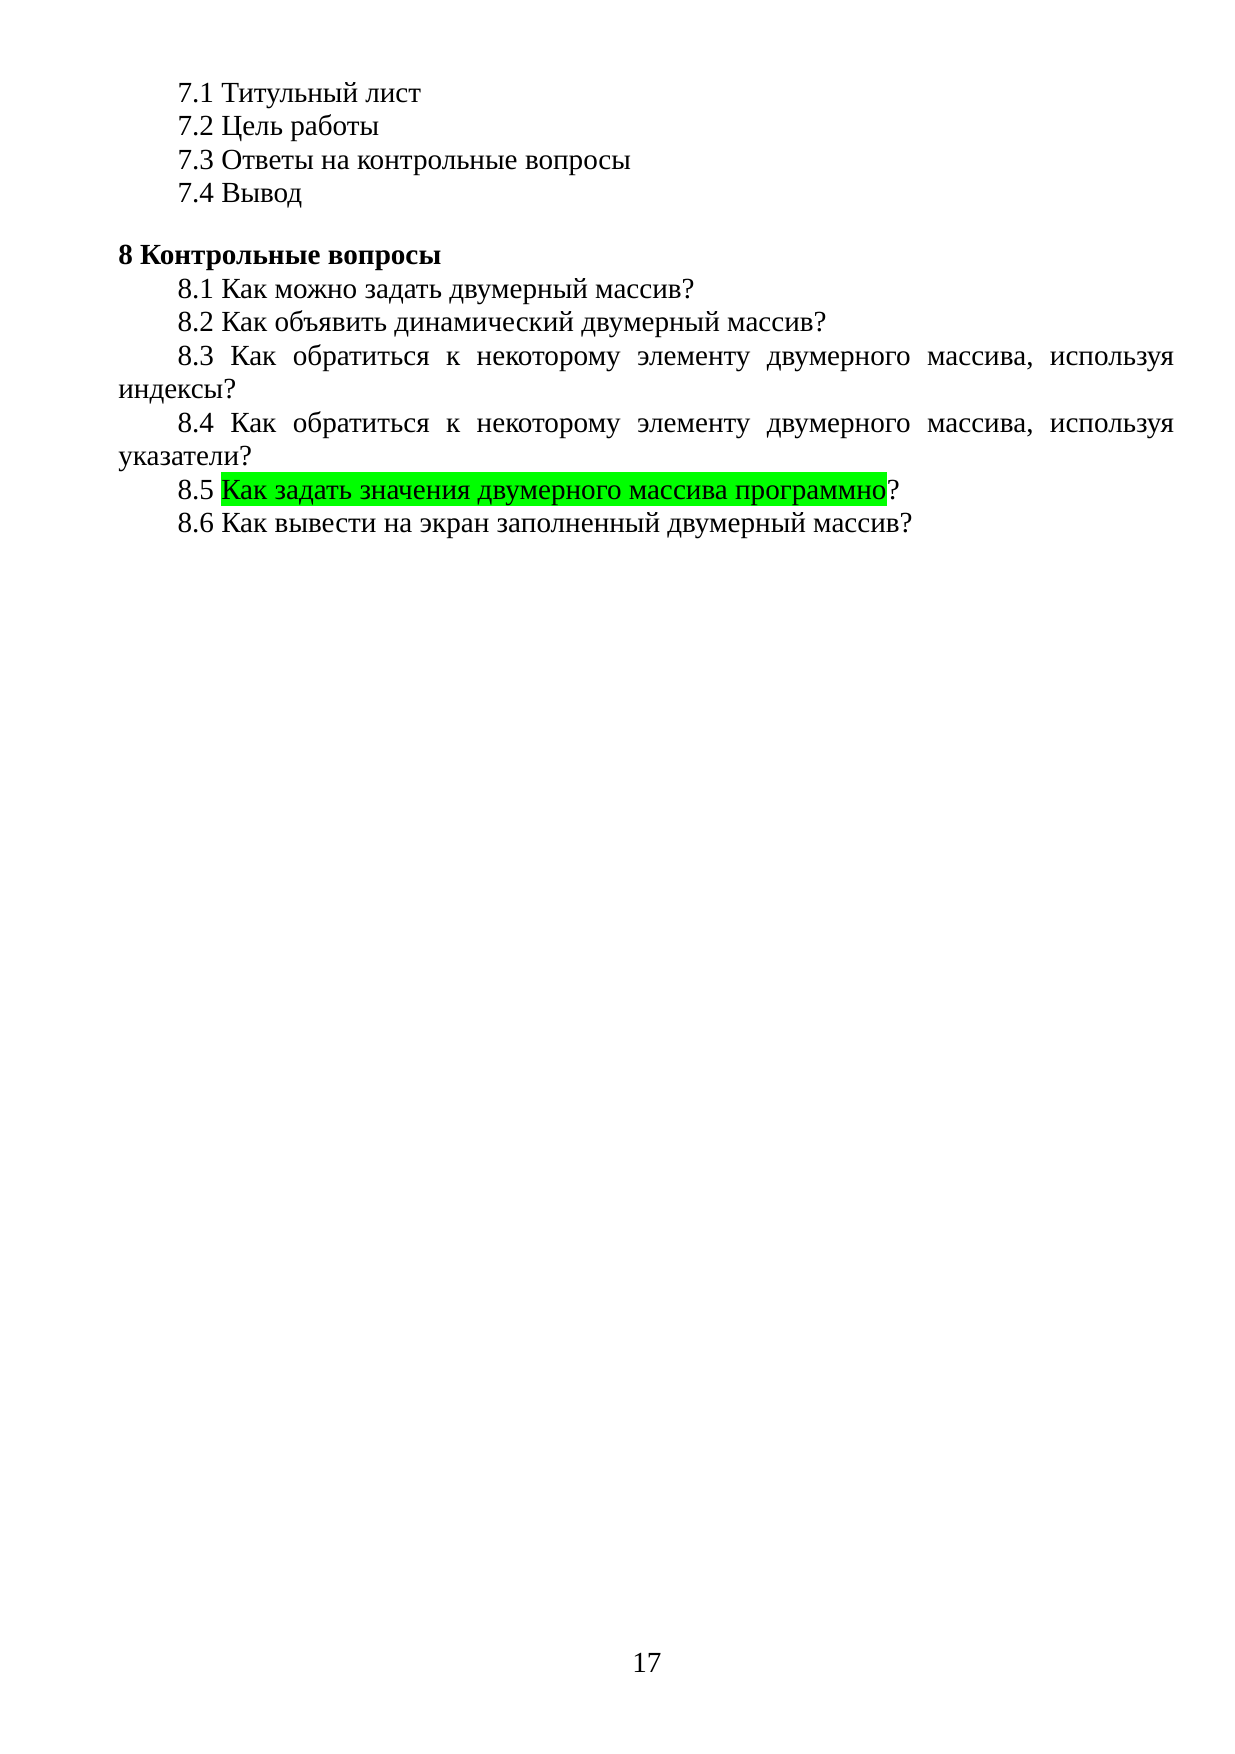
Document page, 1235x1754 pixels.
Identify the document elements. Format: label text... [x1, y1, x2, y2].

text 8.1 Как можно задать двумерный массив? [118, 271, 1175, 304]
text 8.6 Как вывести на экран заполненный двумерный массив? [118, 506, 1175, 539]
text 8 Контрольные вопросы [118, 237, 1175, 271]
text 8.3 Как обратиться к некоторому элементу двумерного массива, используя индексы? [118, 338, 1175, 405]
text 8.2 Как объявить динамический двумерный массив? [118, 304, 1175, 338]
text 7.1 Титульный лист [118, 75, 1175, 108]
text 7.2 Цель работы [118, 108, 1175, 142]
text 8.4 Как обратиться к некоторому элементу двумерного массива, используя указатели? [118, 405, 1175, 472]
text 7.3 Ответы на контрольные вопросы [118, 142, 1175, 176]
text 7.4 Вывод [118, 176, 1175, 209]
text 8.5 Как задать значения двумерного массива программно? [118, 472, 1175, 506]
